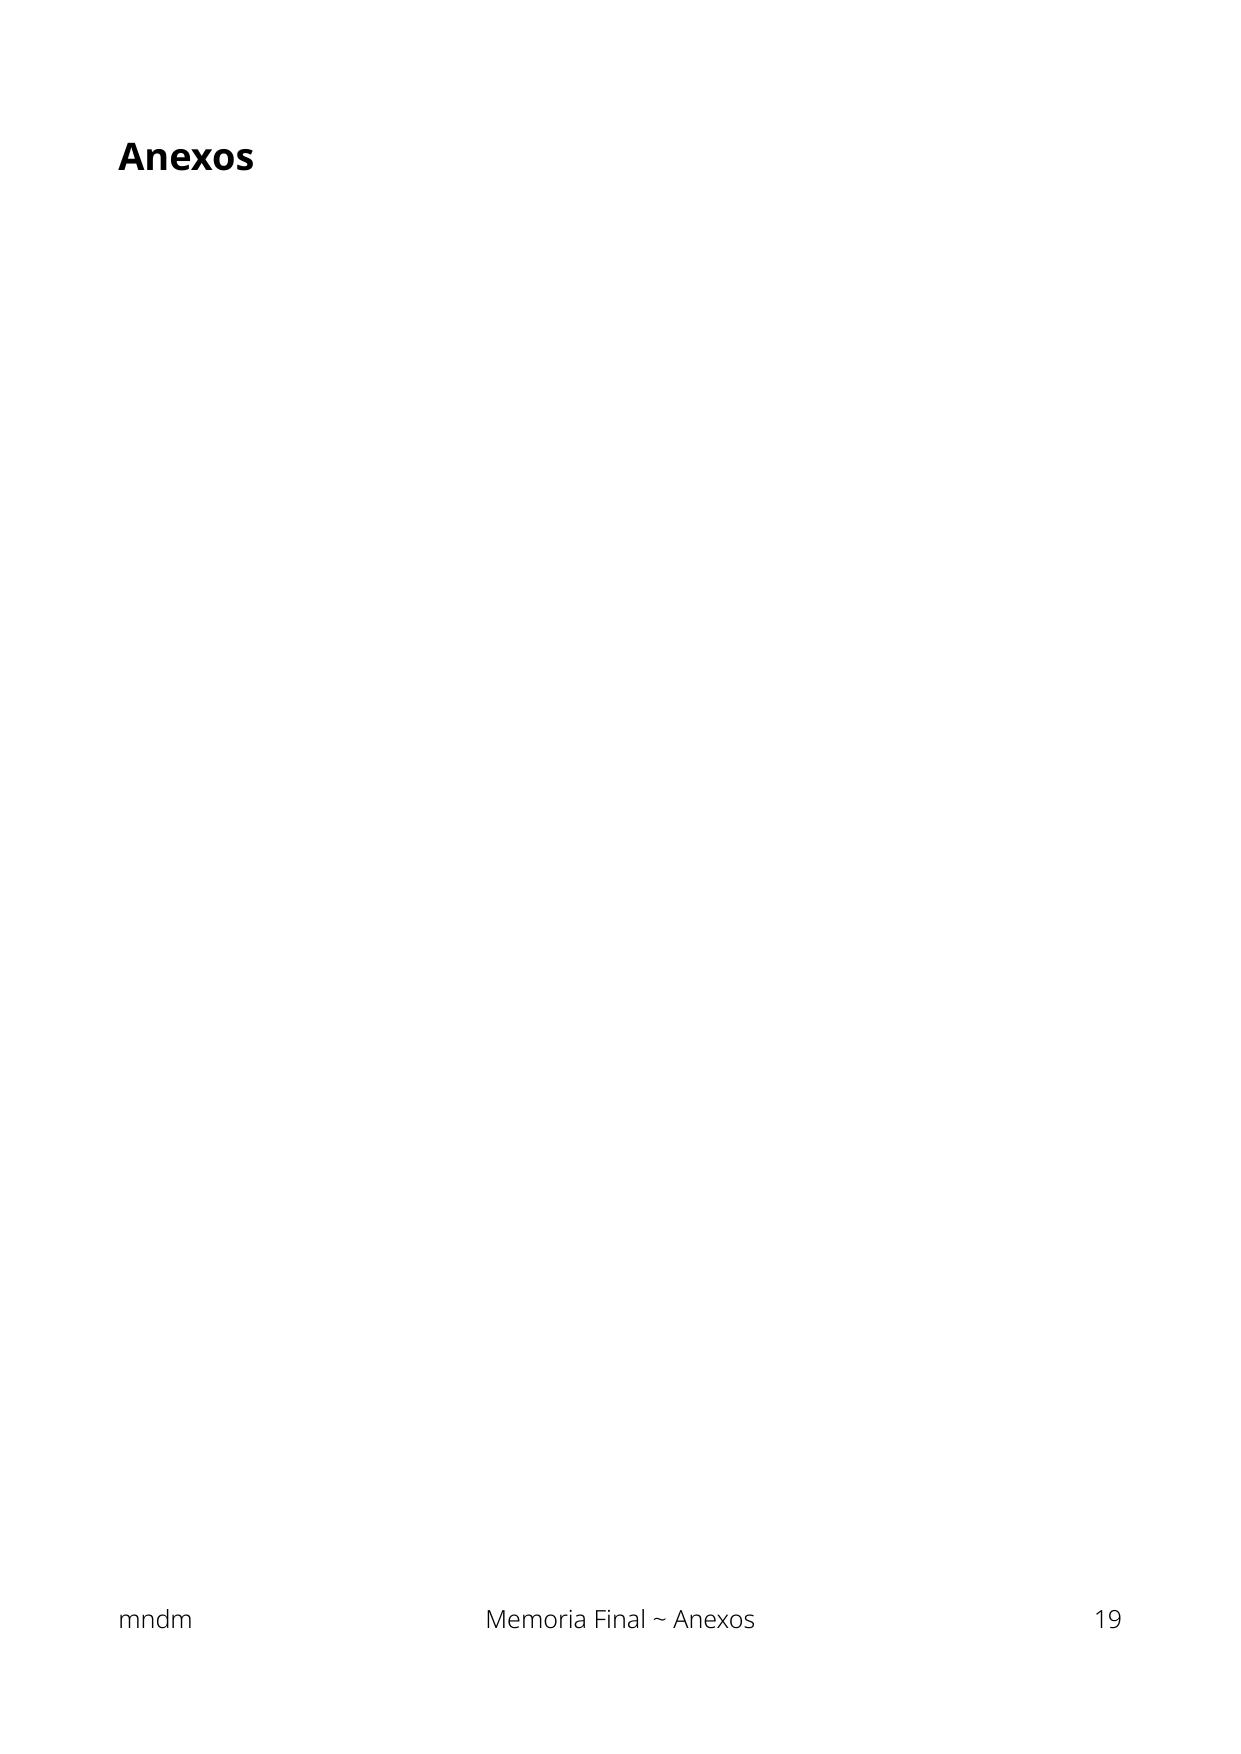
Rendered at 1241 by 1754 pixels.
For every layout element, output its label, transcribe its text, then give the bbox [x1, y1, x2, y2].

subtitle Anexos [118, 130, 1122, 182]
